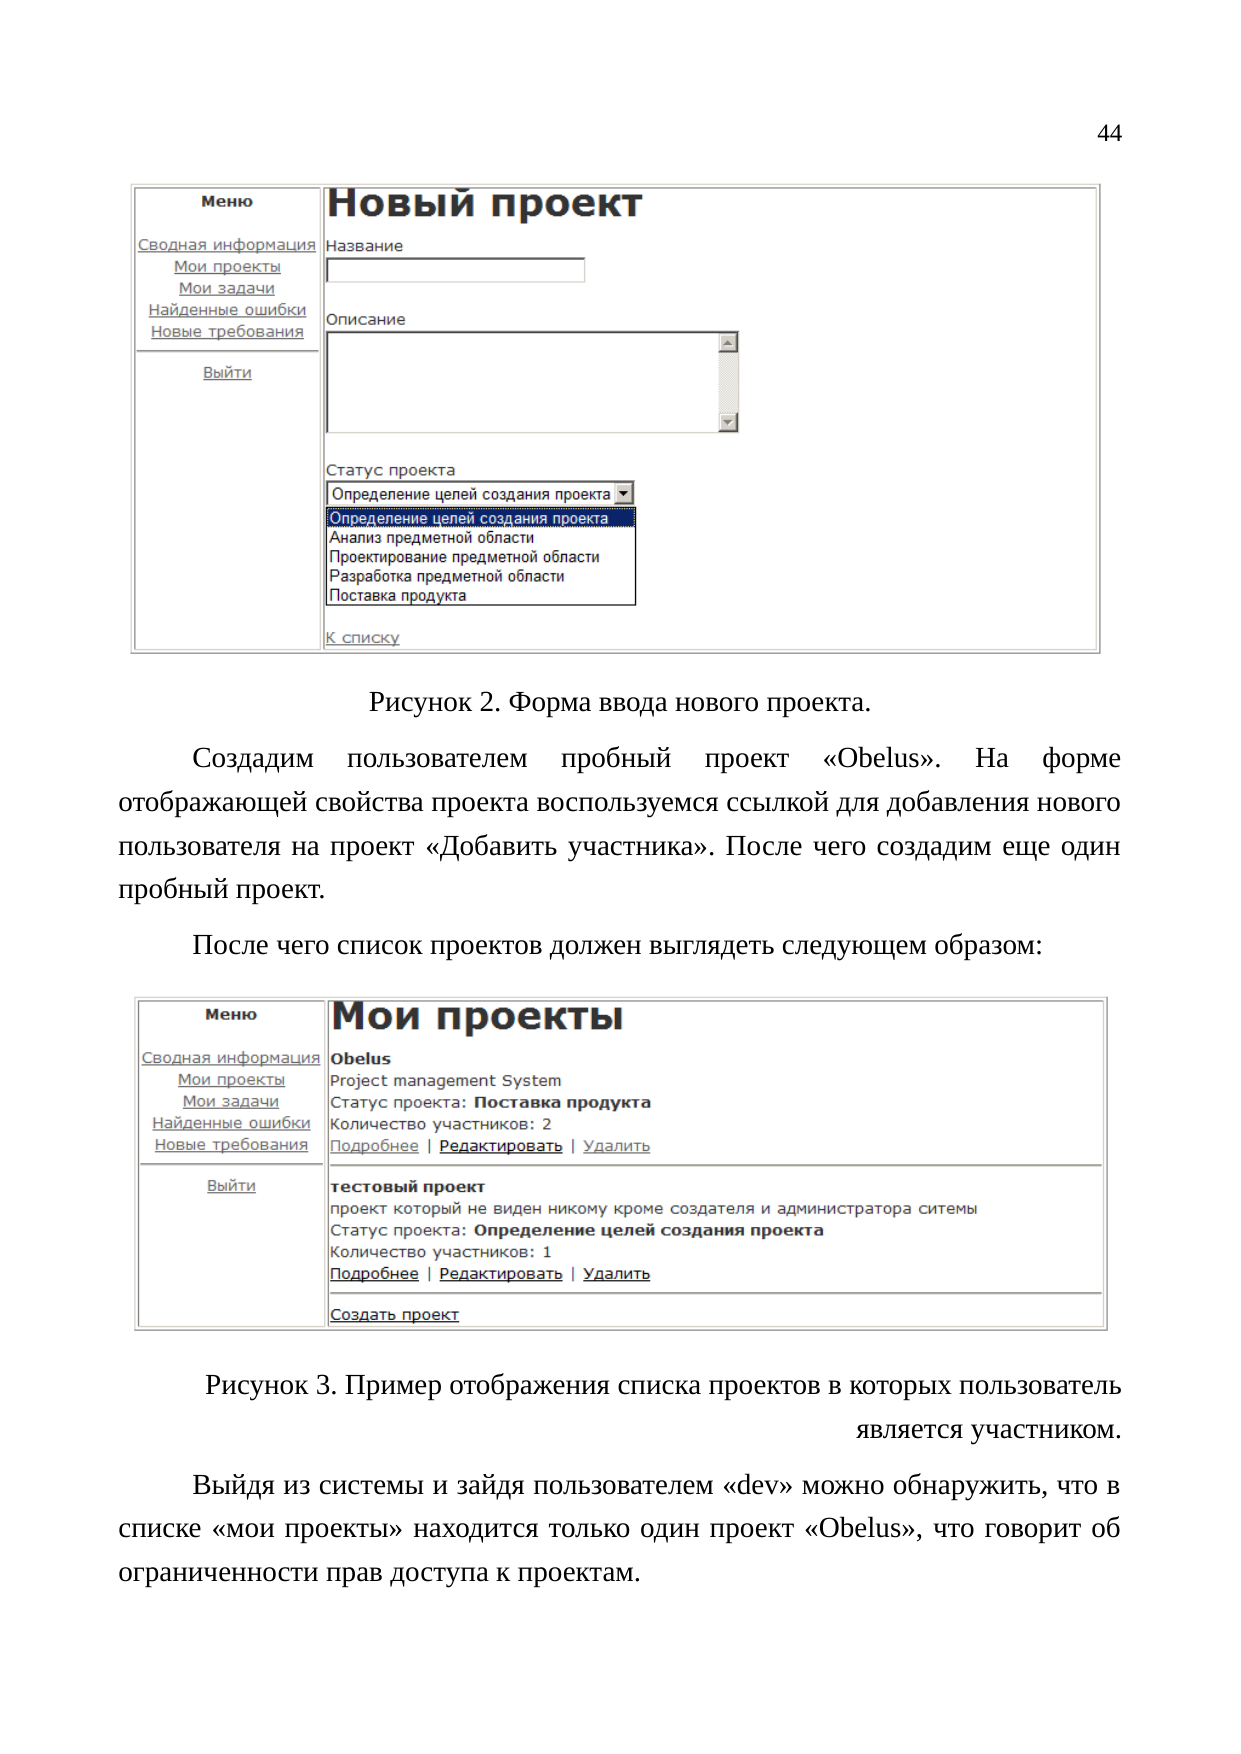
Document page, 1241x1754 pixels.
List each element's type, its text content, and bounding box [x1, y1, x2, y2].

picture [121, 179, 1119, 672]
text Рисунок 3. Пример отображения списка проектов в которых пользователь является участником. [118, 983, 1122, 1444]
text Создадим пользователем пробный проект «Obelus». На форме отображающей свойства проекта воспользуемся ссылкой для добавления нового пользователя на проект «Добавить участника». После чего создадим еще один пробный проект. [118, 741, 1122, 905]
text Выйдя из системы и зайдя пользователем «dev» можно обнаружить, что в списке «мои проекты» находится только один проект «Obelus», что говорит об ограниченности прав доступа к проектам. [118, 1467, 1122, 1588]
text После чего список проектов должен выглядеть следующем образом: [118, 927, 1122, 961]
text Рисунок 2. Форма ввода нового проекта. [118, 176, 1122, 718]
picture [121, 986, 1119, 1355]
